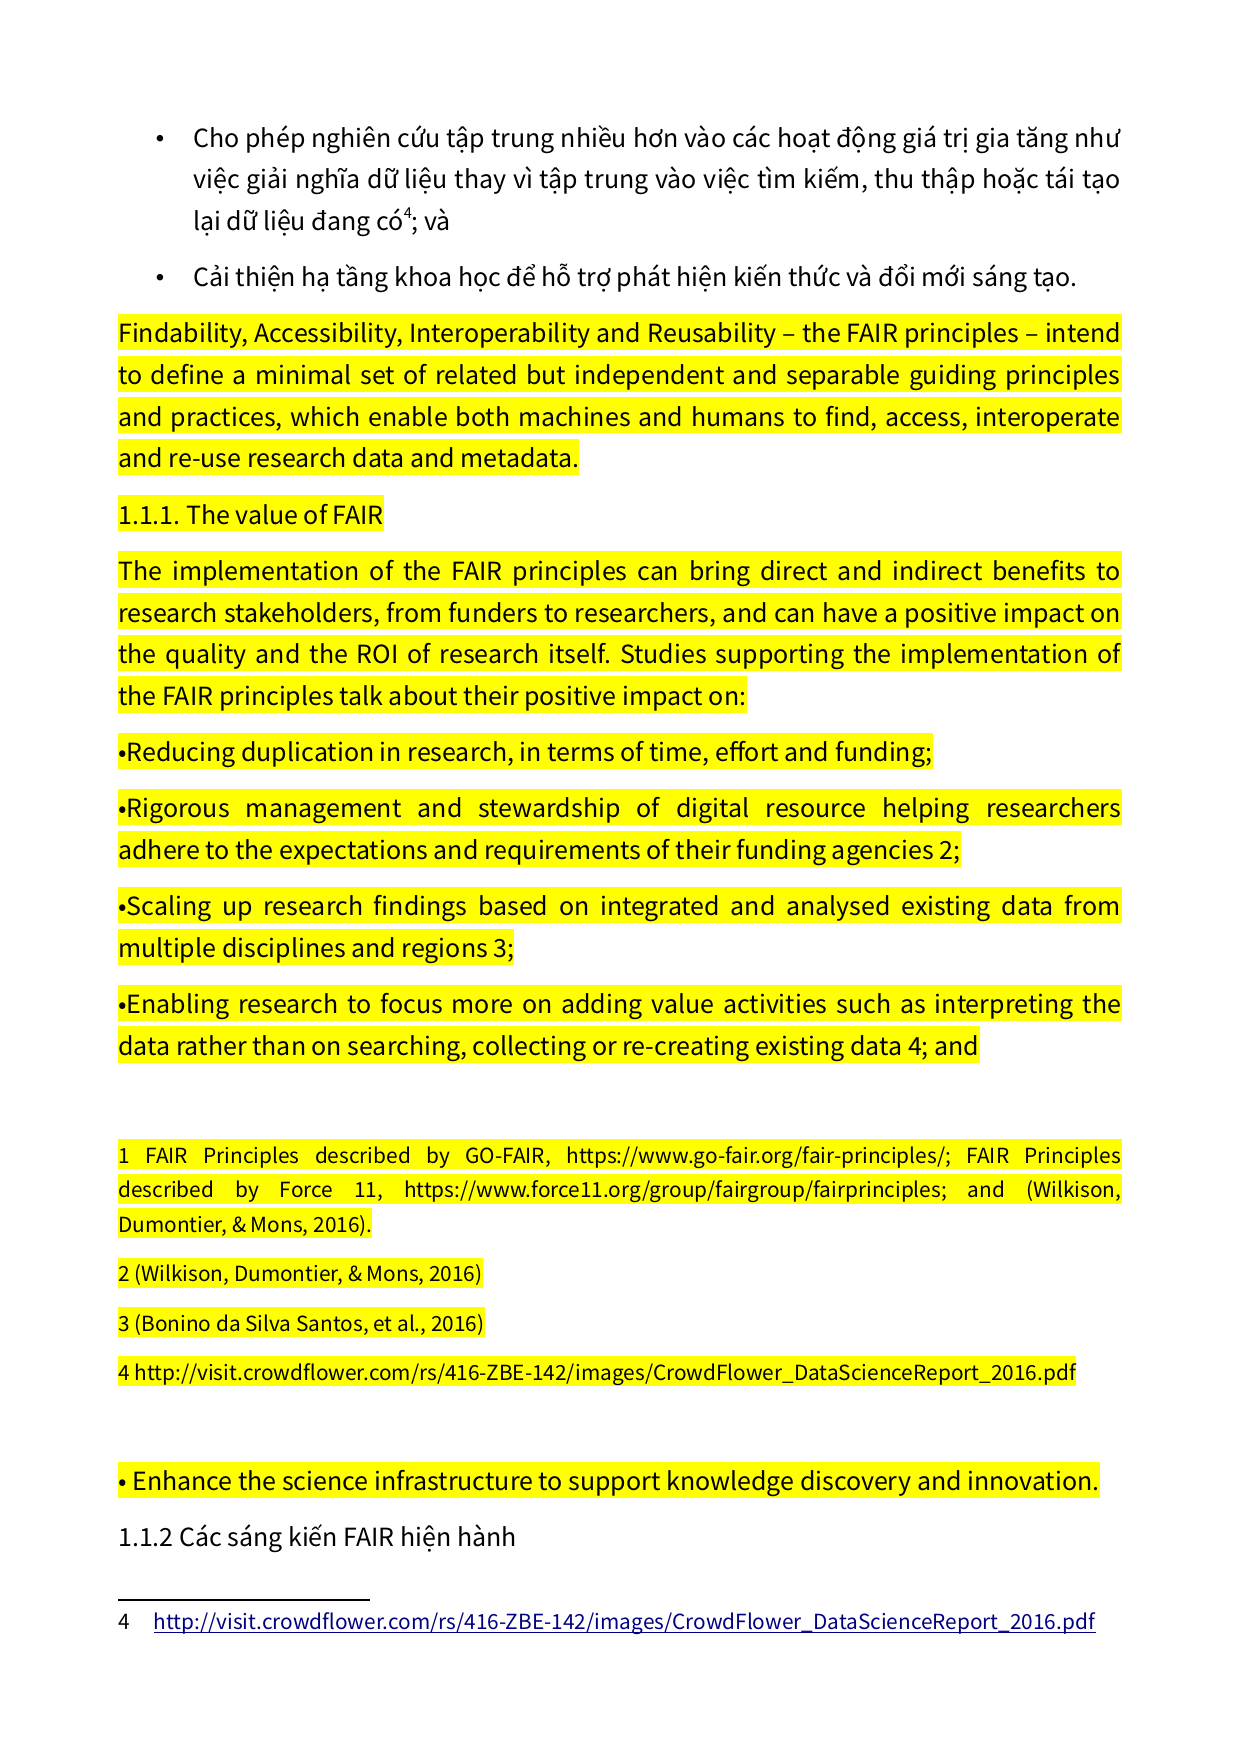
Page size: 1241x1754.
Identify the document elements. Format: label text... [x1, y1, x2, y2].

text •Rigorous management and stewardship of digital resource helping researchers adhere to the expectations and requirements of their funding agencies 2; [118, 789, 1122, 867]
text 1 FAIR Principles described by GO-FAIR, https://www.go-fair.org/fair-principles/; FAIR Principles described by Force 11, https://www.force11.org/group/fairgroup/fairprinciples; and (Wilkison, Dumontier, & Mons, 2016). [118, 1139, 1122, 1238]
text Findability, Accessibility, Interoperability and Reusability – the FAIR principles – intend to define a minimal set of related but independent and separable guiding principles and practices, which enable both machines and humans to find, access, interoperate and re-use research data and metadata. [118, 314, 1122, 475]
text 2 (Wilkison, Dumontier, & Mons, 2016) [118, 1258, 1122, 1288]
text • Enhance the science infrastructure to support knowledge discovery and innovation. [118, 1462, 1122, 1498]
list Cho phép nghiên cứu tập trung nhiều hơn vào các hoạt động giá trị gia tăng như việc giải nghĩa dữ liệu thay vì tập trung vào việc tìm kiếm, thu thập hoặc tái tạo lại dữ liệu đang có; và [156, 118, 1122, 238]
text •Reducing duplication in research, in terms of time, effort and funding; [118, 733, 1122, 769]
text The implementation of the FAIR principles can bring direct and indirect benefits to research stakeholders, from funders to researchers, and can have a positive impact on the quality and the ROI of research itself. Studies supporting the implementation of the FAIR principles talk about their positive impact on: [118, 551, 1122, 713]
text 4 http://visit.crowdflower.com/rs/416-ZBE-142/images/CrowdFlower_DataScienceReport_2016.pdf [118, 1356, 1122, 1386]
list Cải thiện hạ tầng khoa học để hỗ trợ phát hiện kiến thức và đổi mới sáng tạo. [156, 258, 1122, 294]
text 1.1.2 Các sáng kiến FAIR hiện hành [118, 1518, 1122, 1554]
text 1.1.1. The value of FAIR [118, 495, 1122, 531]
text •Scaling up research findings based on integrated and analysed existing data from multiple disciplines and regions 3; [118, 887, 1122, 965]
list http://visit.crowdflower.com/rs/416-ZBE-142/images/CrowdFlower_DataScienceReport_2016.pdf [118, 1606, 1122, 1636]
text 3 (Bonino da Silva Santos, et al., 2016) [118, 1307, 1122, 1337]
text •Enabling research to focus more on adding value activities such as interpreting the data rather than on searching, collecting or re-creating existing data 4; and [118, 985, 1122, 1063]
